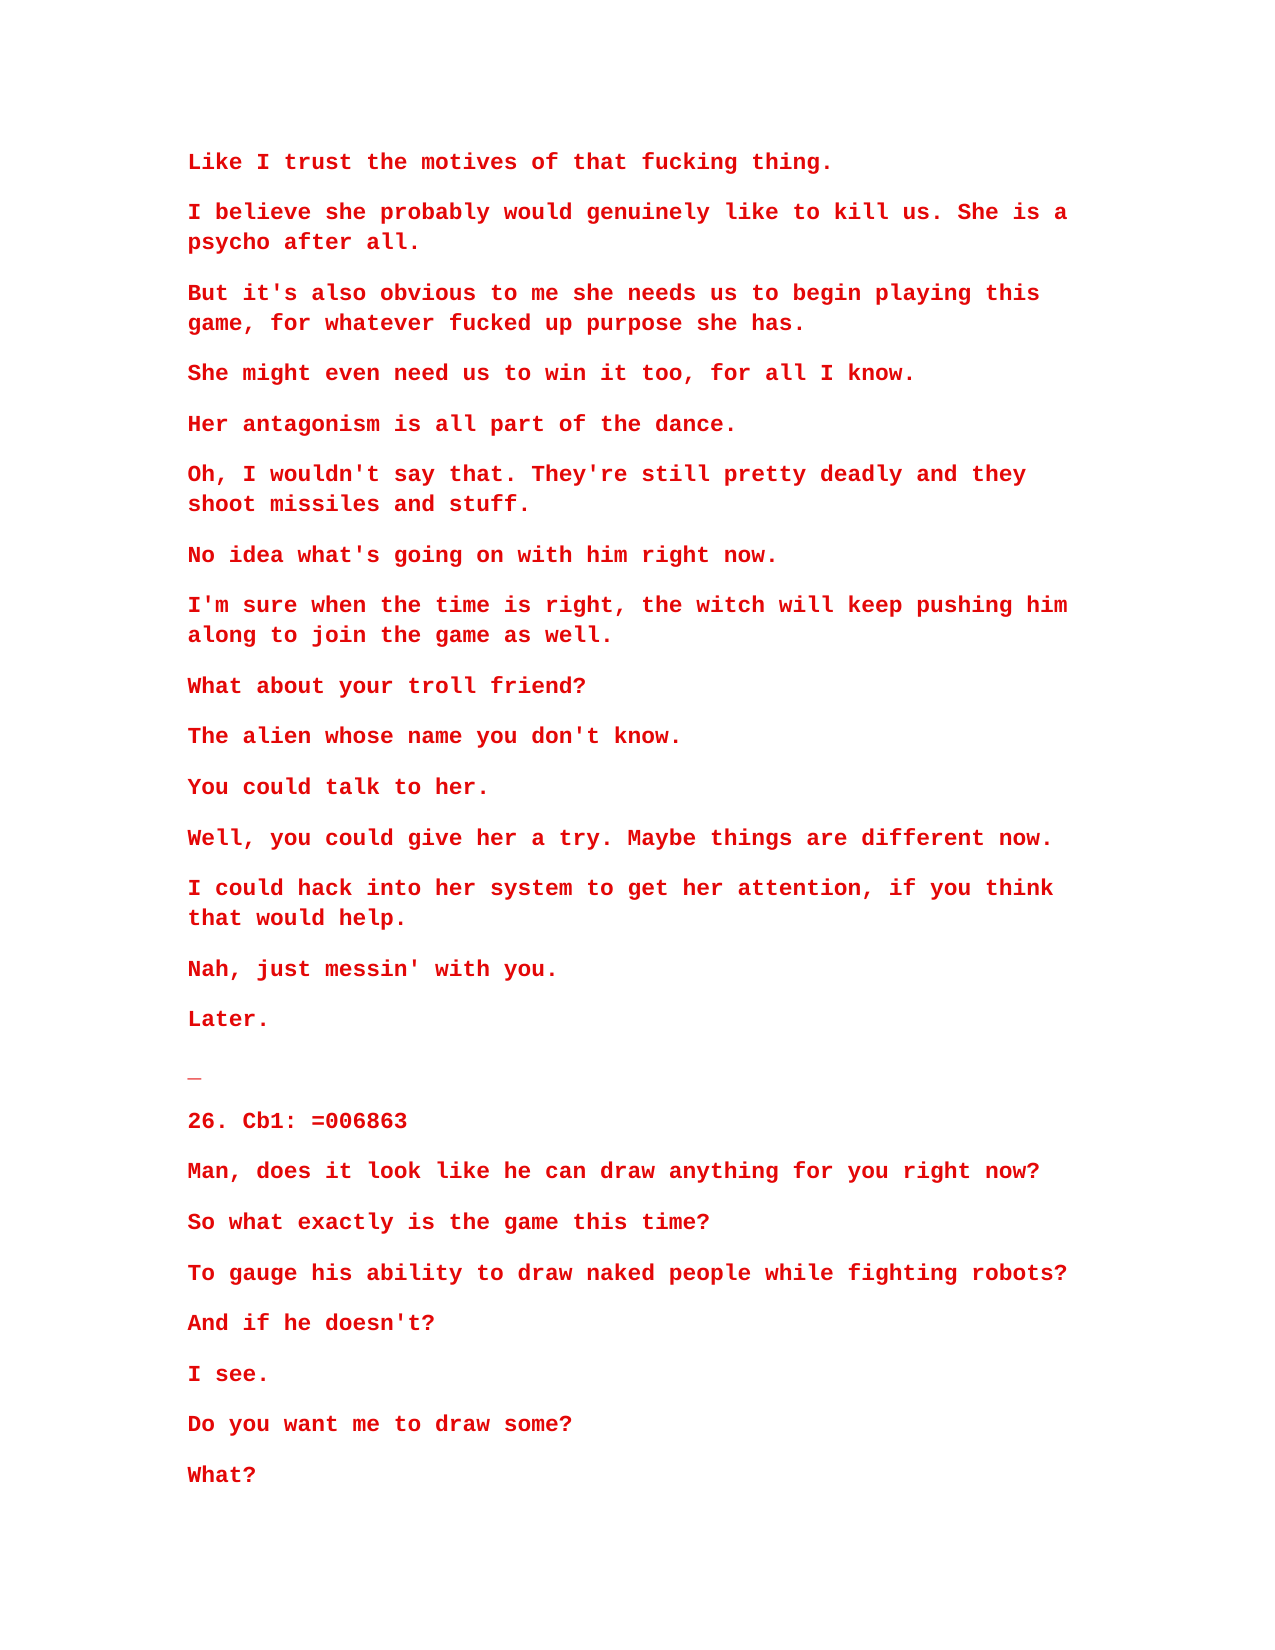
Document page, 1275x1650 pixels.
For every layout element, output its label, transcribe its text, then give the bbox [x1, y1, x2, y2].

text What about your troll friend? [187, 674, 1087, 700]
text No idea what's going on with him right now. [187, 543, 1087, 569]
text Oh, I wouldn't say that. They're still pretty deadly and they shoot missiles and stuff. [187, 463, 1087, 518]
text I'm sure when the time is right, the witch will keep pushing him along to join the game as well. [187, 594, 1087, 649]
text She might even need us to win it too, for all I know. [187, 361, 1087, 387]
text _ [187, 1058, 1087, 1084]
text I could hack into her system to get her attention, if you think that would help. [187, 877, 1087, 932]
text Man, does it look like he can draw anything for you right now? [187, 1159, 1087, 1186]
text Do you want me to draw some? [187, 1413, 1087, 1439]
text Later. [187, 1008, 1087, 1034]
text Like I trust the motives of that fucking thing. [187, 150, 1087, 176]
text So what exactly is the game this time? [187, 1210, 1087, 1236]
text And if he doesn't? [187, 1311, 1087, 1337]
text Her antagonism is all part of the dance. [187, 412, 1087, 438]
text The alien whose name you don't know. [187, 725, 1087, 751]
text To gauge his ability to draw naked people while fighting robots? [187, 1261, 1087, 1287]
text Nah, just messin' with you. [187, 957, 1087, 983]
text I see. [187, 1362, 1087, 1388]
text 26. Cb1: =006863 [187, 1109, 1087, 1135]
text I believe she probably would genuinely like to kill us. She is a psycho after all. [187, 201, 1087, 256]
text Well, you could give her a try. Maybe things are different now. [187, 826, 1087, 852]
text What? [187, 1463, 1087, 1489]
text You could talk to her. [187, 775, 1087, 801]
text But it's also obvious to me she needs us to begin playing this game, for whatever fucked up purpose she has. [187, 281, 1087, 337]
